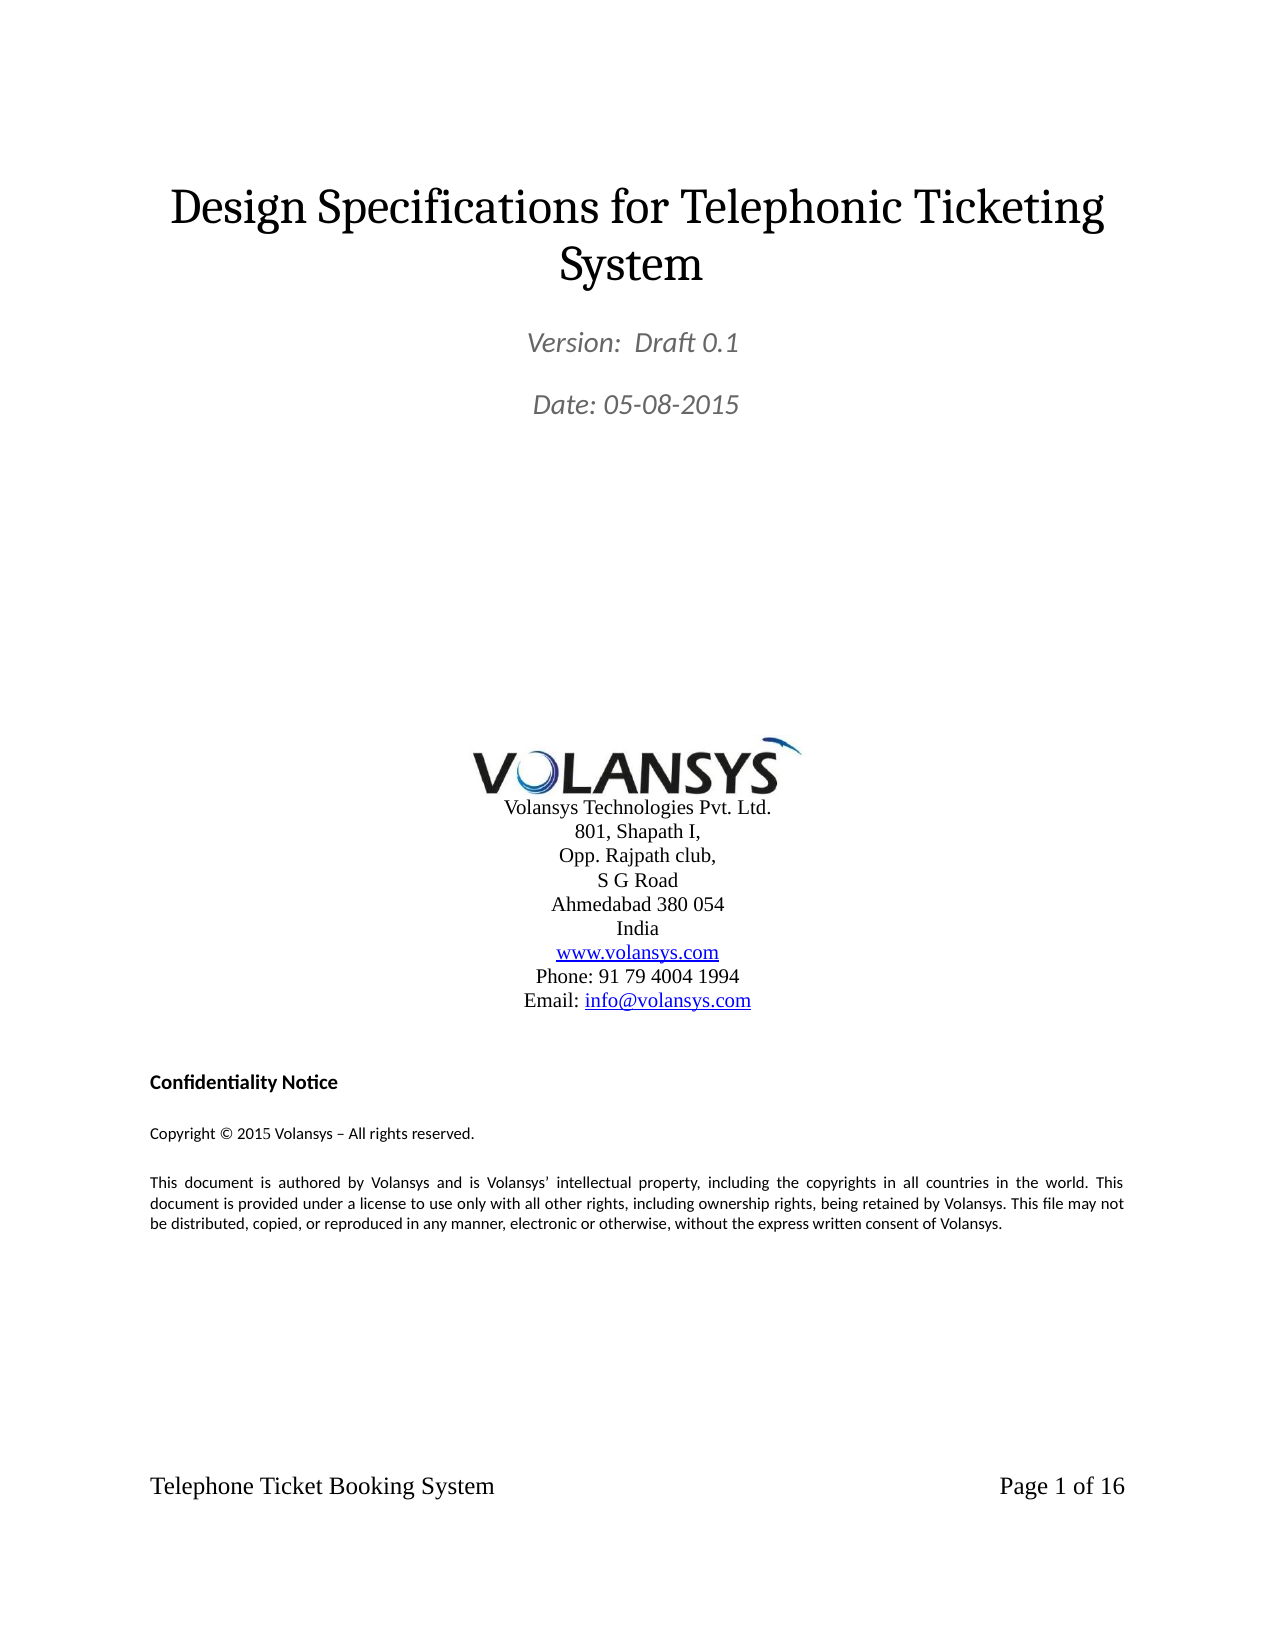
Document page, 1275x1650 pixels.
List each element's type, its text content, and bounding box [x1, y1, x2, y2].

text Ahmedabad 380 054 [150, 892, 1125, 916]
text Copyright © 2015 Volansys – All rights reserved. [150, 1123, 1125, 1144]
text S G Road [150, 867, 1125, 892]
text 801, Shapath I, [150, 819, 1125, 843]
text Volansys Technologies Pvt. Ltd. [150, 795, 1125, 819]
text Email: info@volansys.com [150, 988, 1125, 1012]
subtitle Version: Draft 0.1 [150, 324, 1125, 360]
text Phone: 91 79 4004 1994 [150, 964, 1125, 988]
picture [469, 735, 806, 796]
text www.volansys.com [150, 940, 1125, 964]
text Opp. Rajpath club, [150, 843, 1125, 867]
subtitle Date: 05-08-2015 [150, 386, 1125, 422]
text This document is authored by Volansys and is Volansys’ intellectual property, including the copyrights in all countries in the world. This document is provided under a license to use only with all other rights, including ownership rights, being retained by Volansys. This file may not be distributed, copied, or reproduced in any manner, electronic or otherwise, without the express written consent of Volansys. [150, 1173, 1125, 1233]
text Confidentiality Notice [150, 1069, 1125, 1095]
text India [150, 916, 1125, 940]
title Design Specifications for Telephonic Ticketing System [150, 178, 1125, 293]
